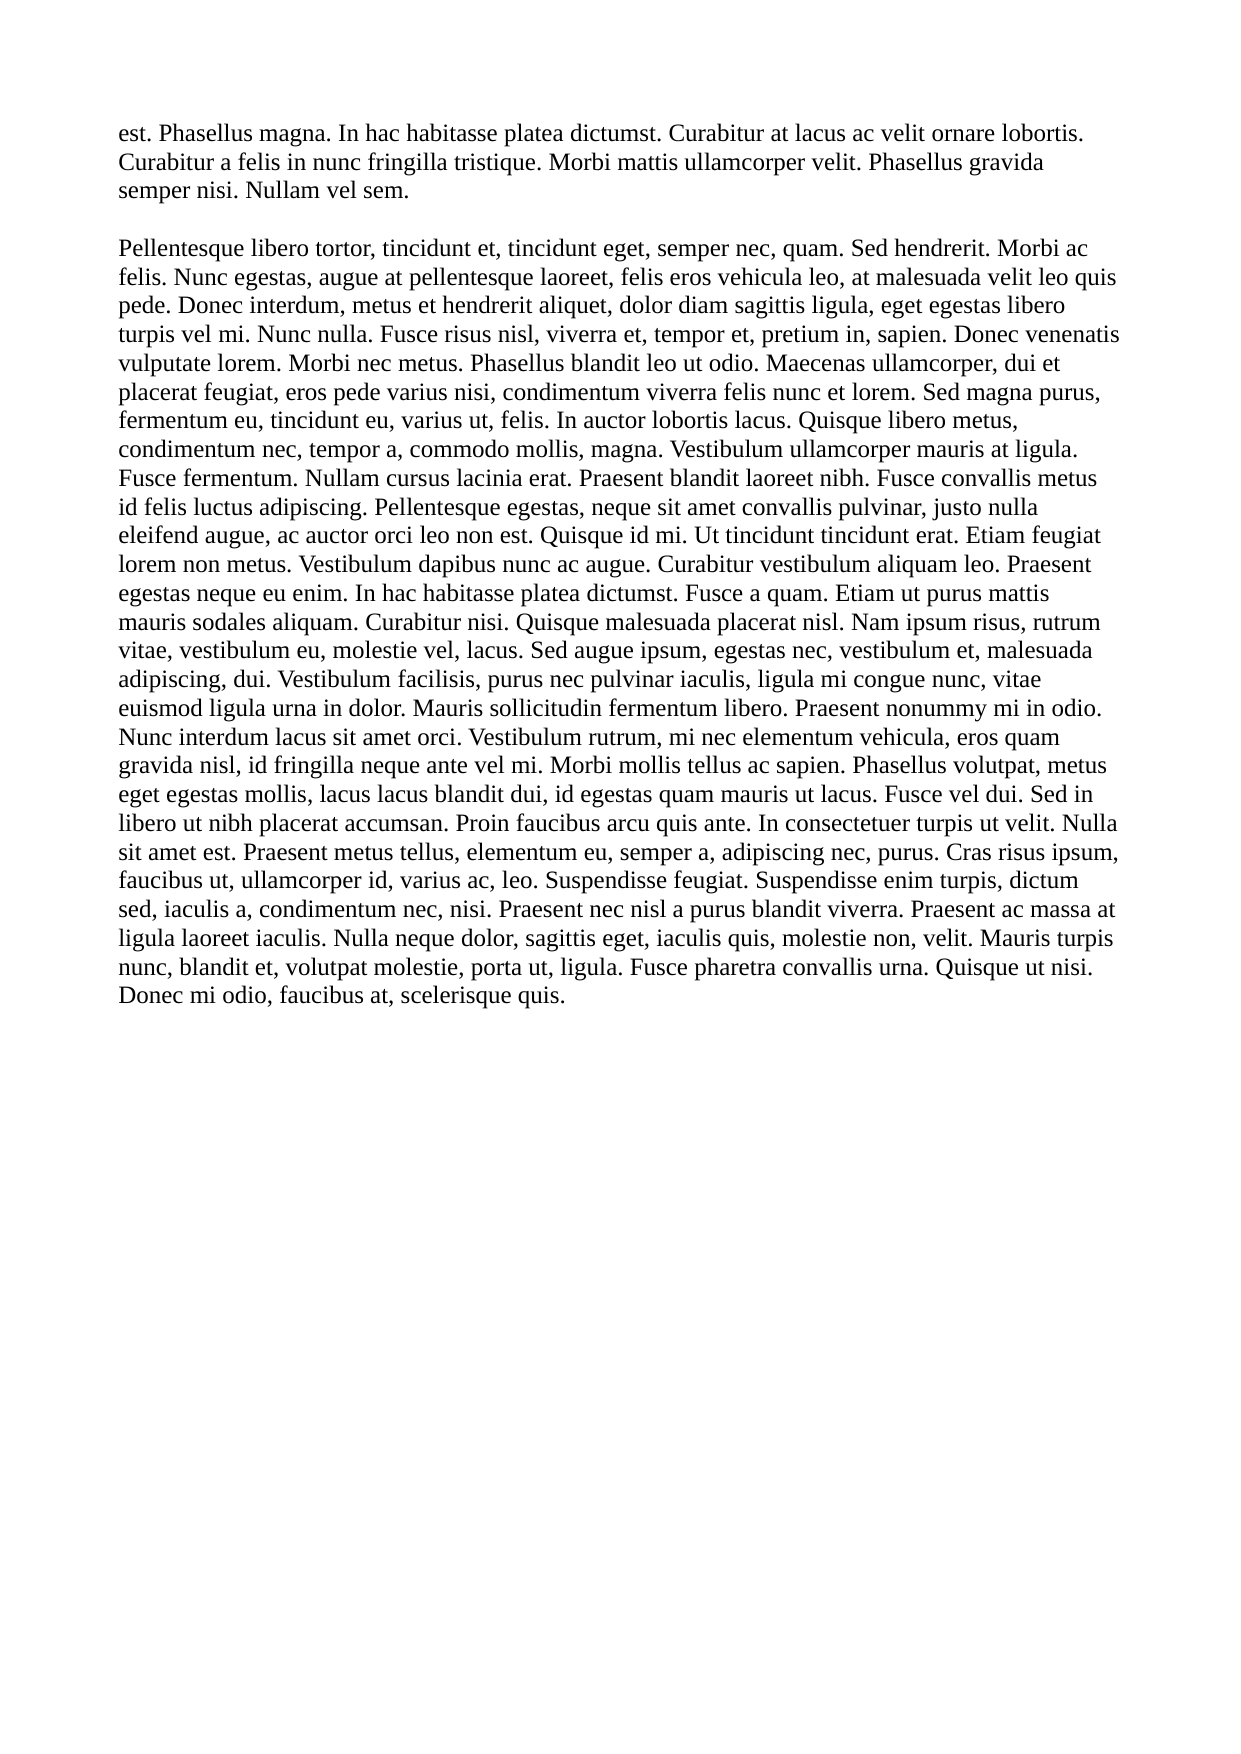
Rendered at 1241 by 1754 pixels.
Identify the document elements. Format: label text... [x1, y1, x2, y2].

text est. Phasellus magna. In hac habitasse platea dictumst. Curabitur at lacus ac velit ornare lobortis. Curabitur a felis in nunc fringilla tristique. Morbi mattis ullamcorper velit. Phasellus gravida semper nisi. Nullam vel sem. Pellentesque libero tortor, tincidunt et, tincidunt eget, semper nec, quam. Sed hendrerit. Morbi ac felis. Nunc egestas, augue at pellentesque laoreet, felis eros vehicula leo, at malesuada velit leo quis pede. Donec interdum, metus et hendrerit aliquet, dolor diam sagittis ligula, eget egestas libero turpis vel mi. Nunc nulla. Fusce risus nisl, viverra et, tempor et, pretium in, sapien. Donec venenatis vulputate lorem. Morbi nec metus. Phasellus blandit leo ut odio. Maecenas ullamcorper, dui et placerat feugiat, eros pede varius nisi, condimentum viverra felis nunc et lorem. Sed magna purus, fermentum eu, tincidunt eu, varius ut, felis. In auctor lobortis lacus. Quisque libero metus, condimentum nec, tempor a, commodo mollis, magna. Vestibulum ullamcorper mauris at ligula. Fusce fermentum. Nullam cursus lacinia erat. Praesent blandit laoreet nibh. Fusce convallis metus id felis luctus adipiscing. Pellentesque egestas, neque sit amet convallis pulvinar, justo nulla eleifend augue, ac auctor orci leo non est. Quisque id mi. Ut tincidunt tincidunt erat. Etiam feugiat lorem non metus. Vestibulum dapibus nunc ac augue. Curabitur vestibulum aliquam leo. Praesent egestas neque eu enim. In hac habitasse platea dictumst. Fusce a quam. Etiam ut purus mattis mauris sodales aliquam. Curabitur nisi. Quisque malesuada placerat nisl. Nam ipsum risus, rutrum vitae, vestibulum eu, molestie vel, lacus. Sed augue ipsum, egestas nec, vestibulum et, malesuada adipiscing, dui. Vestibulum facilisis, purus nec pulvinar iaculis, ligula mi congue nunc, vitae euismod ligula urna in dolor. Mauris sollicitudin fermentum libero. Praesent nonummy mi in odio. Nunc interdum lacus sit amet orci. Vestibulum rutrum, mi nec elementum vehicula, eros quam gravida nisl, id fringilla neque ante vel mi. Morbi mollis tellus ac sapien. Phasellus volutpat, metus eget egestas mollis, lacus lacus blandit dui, id egestas quam mauris ut lacus. Fusce vel dui. Sed in libero ut nibh placerat accumsan. Proin faucibus arcu quis ante. In consectetuer turpis ut velit. Nulla sit amet est. Praesent metus tellus, elementum eu, semper a, adipiscing nec, purus. Cras risus ipsum, faucibus ut, ullamcorper id, varius ac, leo. Suspendisse feugiat. Suspendisse enim turpis, dictum sed, iaculis a, condimentum nec, nisi. Praesent nec nisl a purus blandit viverra. Praesent ac massa at ligula laoreet iaculis. Nulla neque dolor, sagittis eget, iaculis quis, molestie non, velit. Mauris turpis nunc, blandit et, volutpat molestie, porta ut, ligula. Fusce pharetra convallis urna. Quisque ut nisi. Donec mi odio, faucibus at, scelerisque quis. [118, 118, 1122, 1009]
